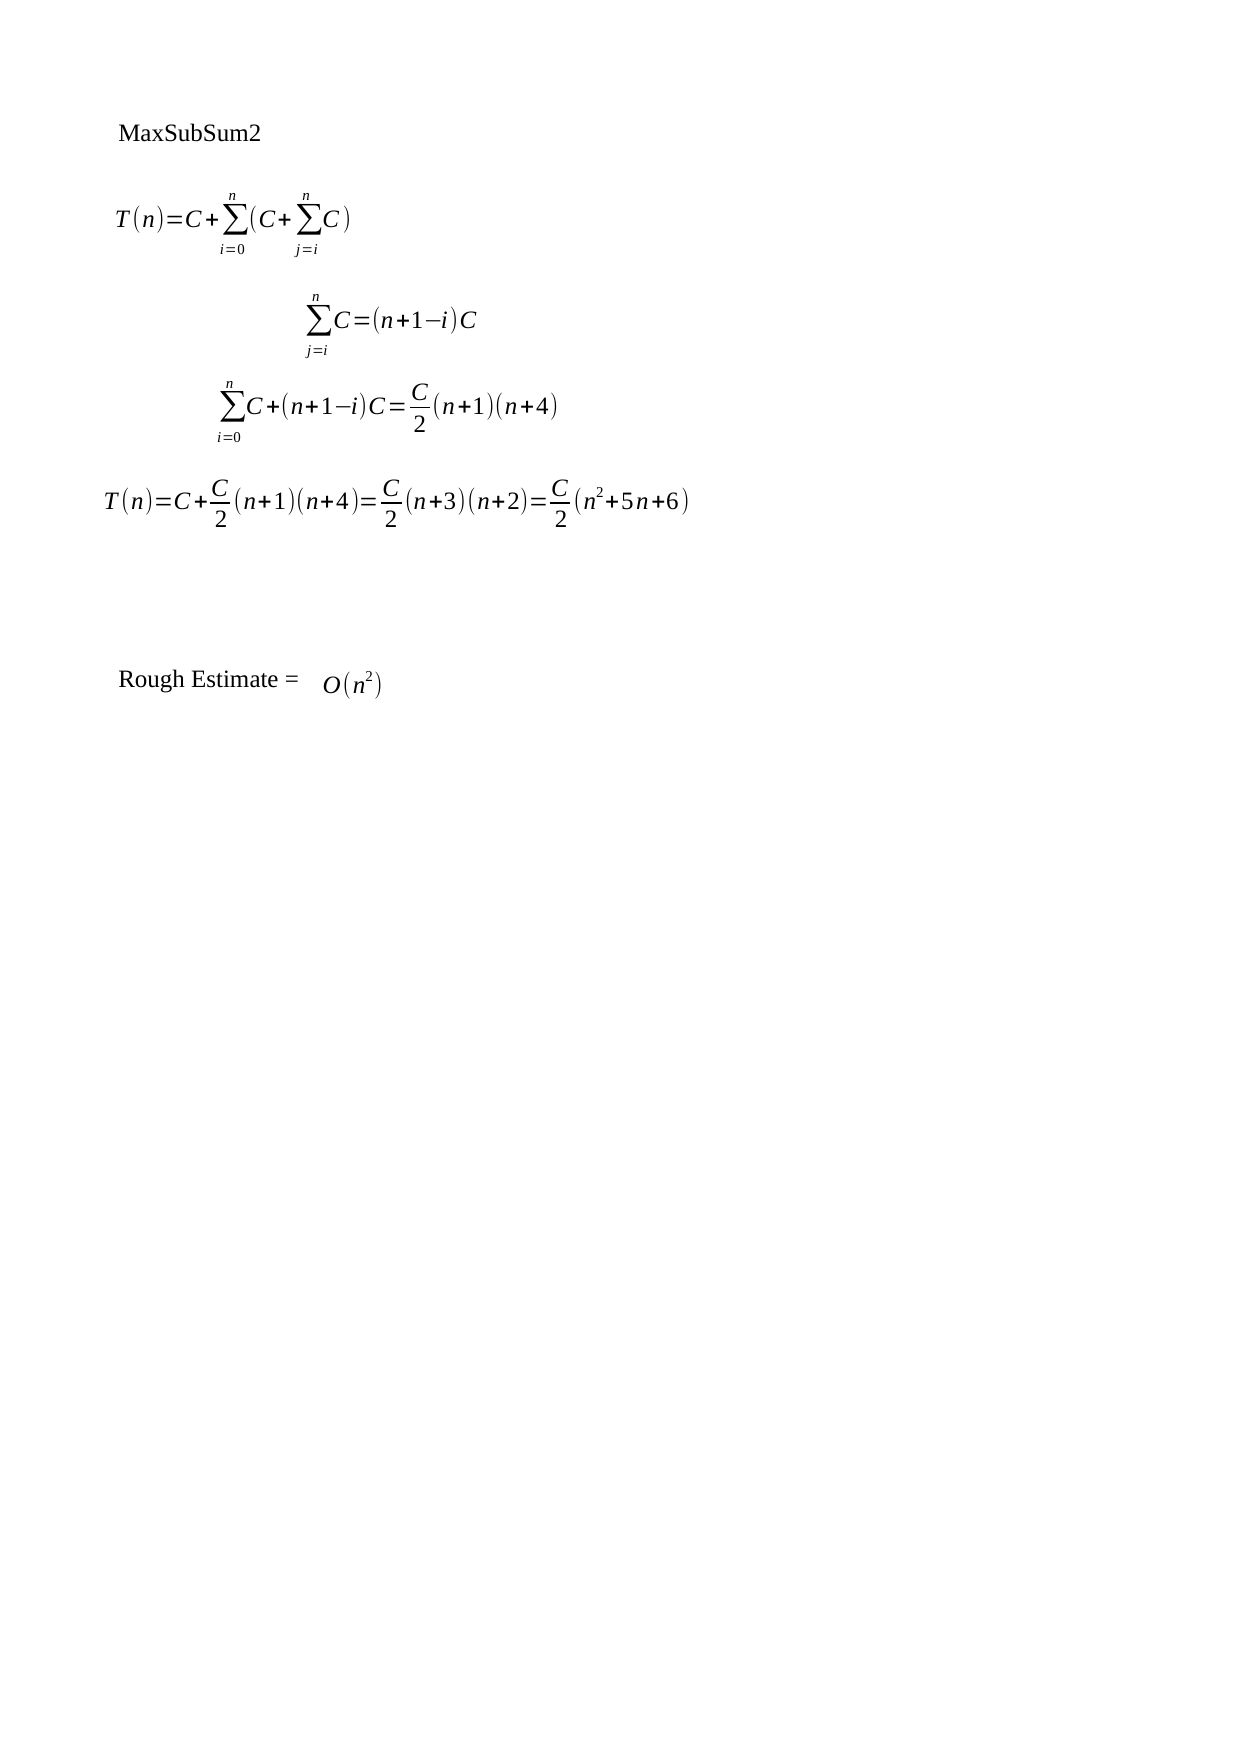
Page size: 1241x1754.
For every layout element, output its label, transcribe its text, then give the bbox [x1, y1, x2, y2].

text MaxSubSum2 [118, 118, 1122, 147]
text Rough Estimate = [118, 664, 1122, 693]
